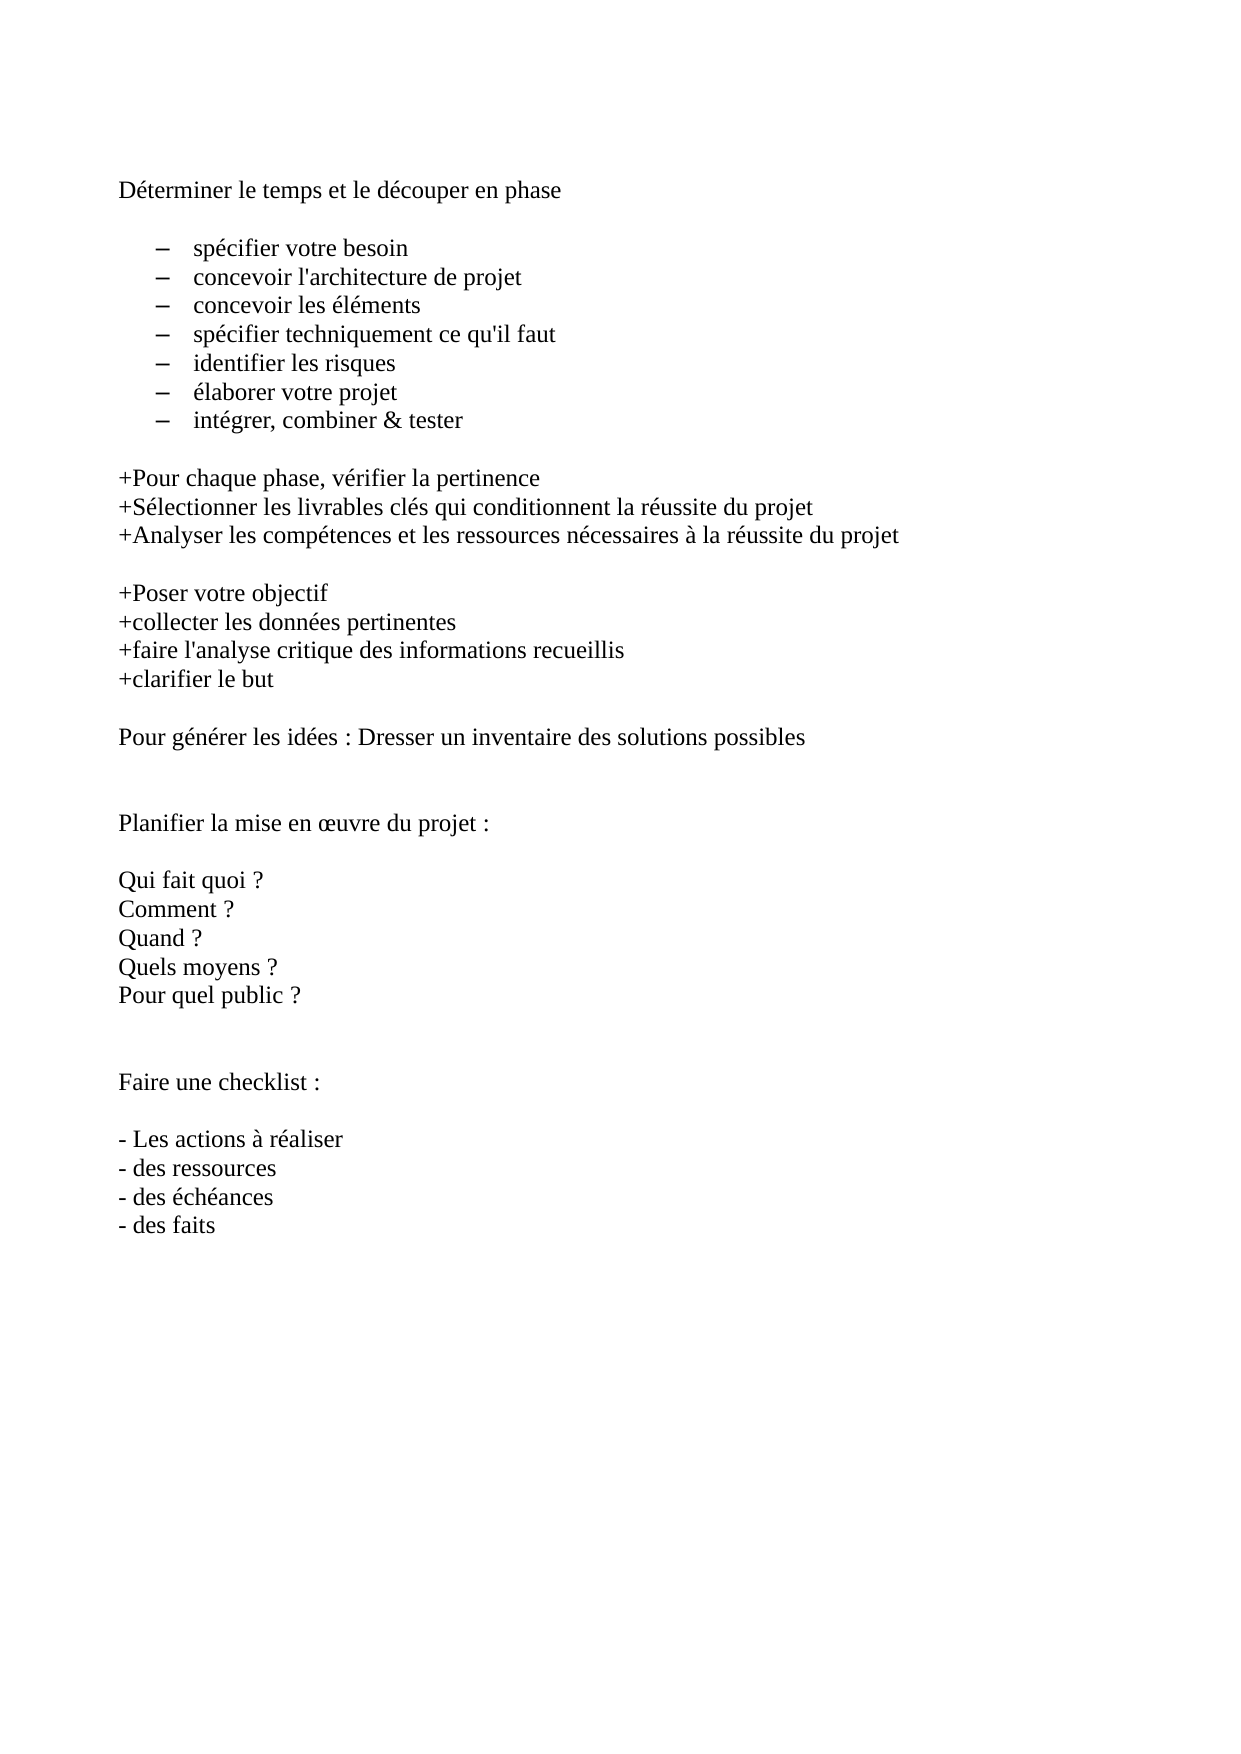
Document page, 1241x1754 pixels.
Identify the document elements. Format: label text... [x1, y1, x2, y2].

text Déterminer le temps et le découper en phase [118, 176, 1122, 204]
list spécifier techniquement ce qu'il faut [156, 319, 1122, 348]
text +Poser votre objectif [118, 578, 1122, 607]
text Quels moyens ? [118, 952, 1122, 981]
text Planifier la mise en œuvre du projet : [118, 808, 1122, 837]
list élaborer votre projet [156, 377, 1122, 406]
text Comment ? [118, 894, 1122, 923]
text +Pour chaque phase, vérifier la pertinence [118, 463, 1122, 492]
list identifier les risques [156, 348, 1122, 377]
list concevoir les éléments [156, 291, 1122, 319]
text +collecter les données pertinentes [118, 607, 1122, 636]
text Pour générer les idées : Dresser un inventaire des solutions possibles [118, 722, 1122, 751]
list intégrer, combiner & tester [156, 406, 1122, 434]
text Qui fait quoi ? [118, 866, 1122, 894]
text +Sélectionner les livrables clés qui conditionnent la réussite du projet [118, 492, 1122, 521]
text - Les actions à réaliser [118, 1124, 1122, 1153]
text +Analyser les compétences et les ressources nécessaires à la réussite du projet [118, 521, 1122, 549]
text - des échéances [118, 1182, 1122, 1211]
text +clarifier le but [118, 664, 1122, 693]
text Pour quel public ? [118, 981, 1122, 1009]
list concevoir l'architecture de projet [156, 262, 1122, 291]
text +faire l'analyse critique des informations recueillis [118, 636, 1122, 664]
text - des ressources [118, 1153, 1122, 1182]
text Quand ? [118, 923, 1122, 952]
text Faire une checklist : [118, 1067, 1122, 1096]
text - des faits [118, 1211, 1122, 1239]
list spécifier votre besoin [156, 233, 1122, 262]
